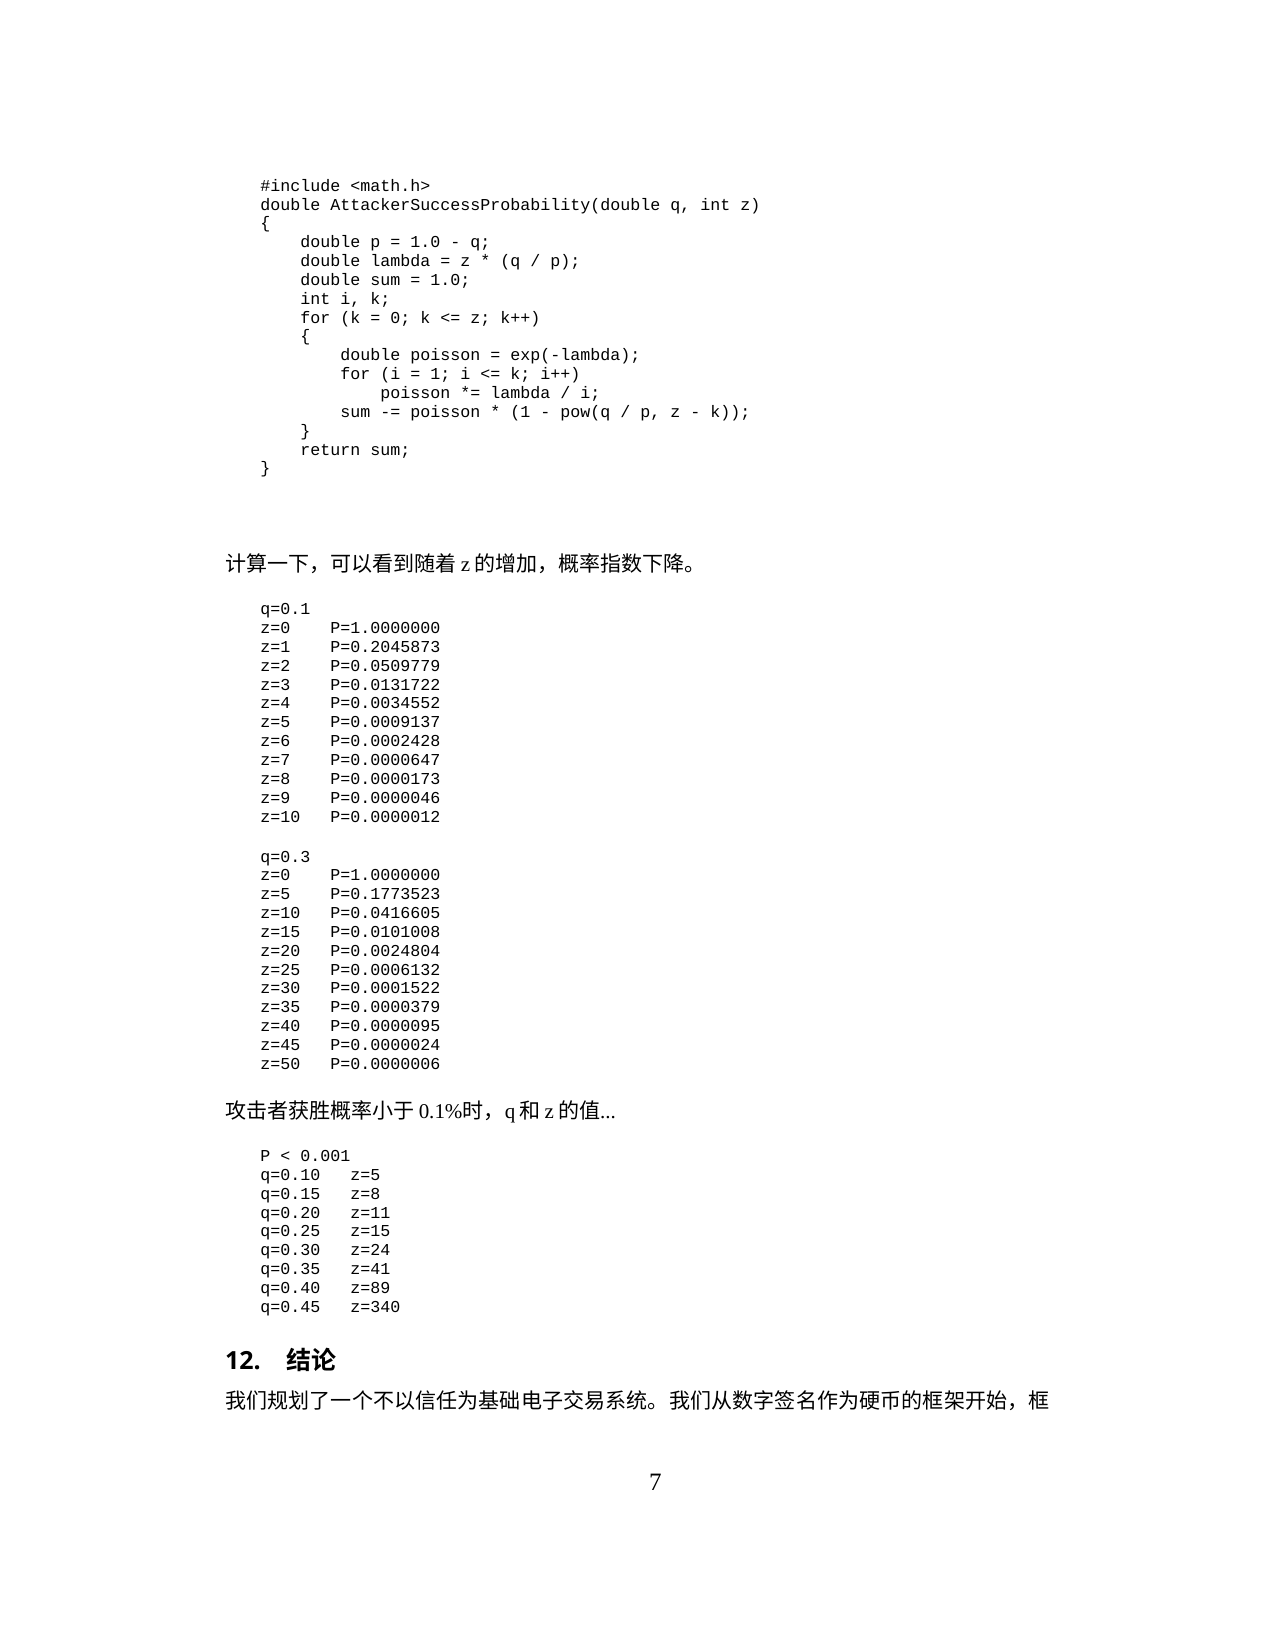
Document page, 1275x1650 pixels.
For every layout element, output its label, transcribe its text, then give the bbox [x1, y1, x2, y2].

text 我们规划了一个不以信任为基础电子交易系统。我们从数字签名作为硬币的框架开始，框 [225, 1389, 1050, 1413]
subtitle 12. 结论 [225, 1342, 1050, 1377]
text 计算一下，可以看到随着z的增加，概率指数下降。 [225, 552, 1050, 577]
text 攻击者获胜概率小于0.1%时，q和z的值... [225, 1099, 1050, 1123]
